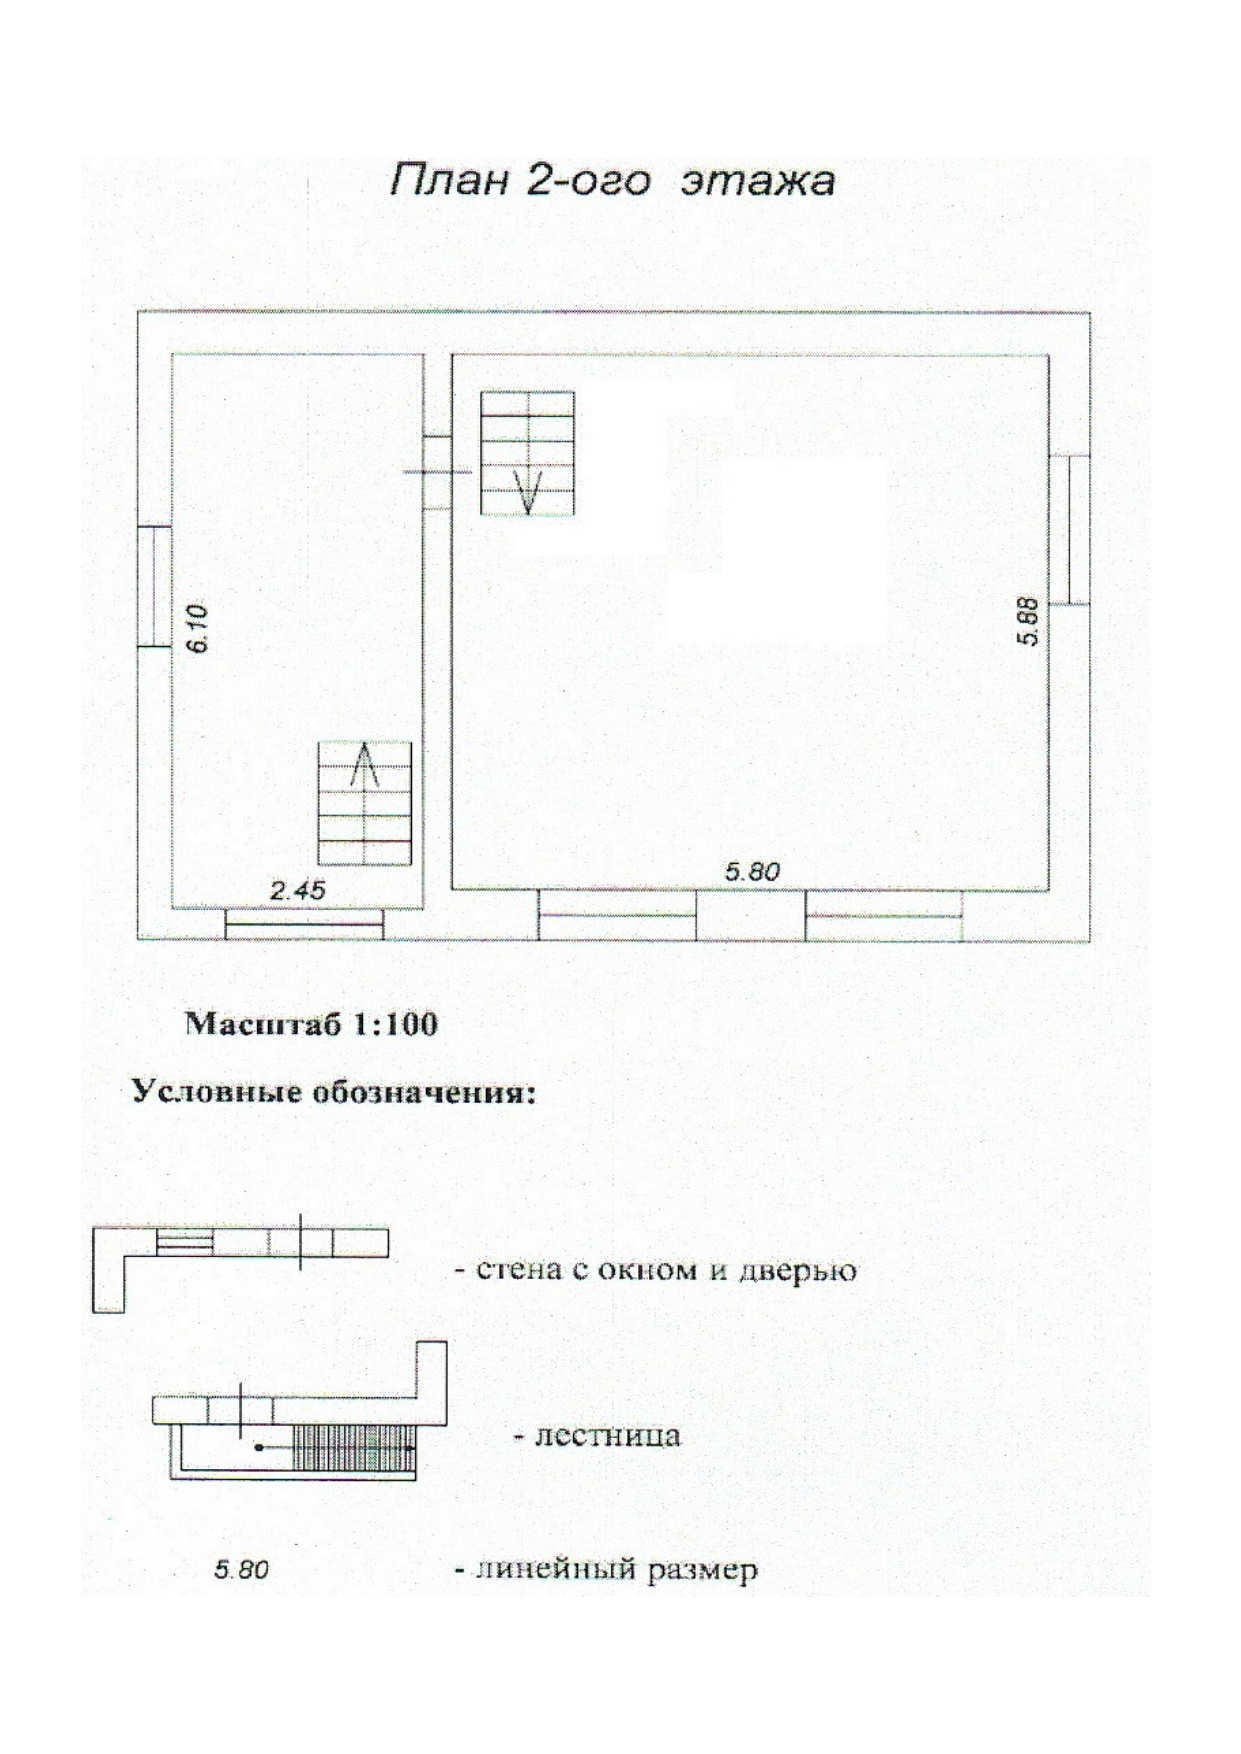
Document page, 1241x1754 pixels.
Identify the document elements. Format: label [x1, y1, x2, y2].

picture [80, 158, 1152, 1597]
